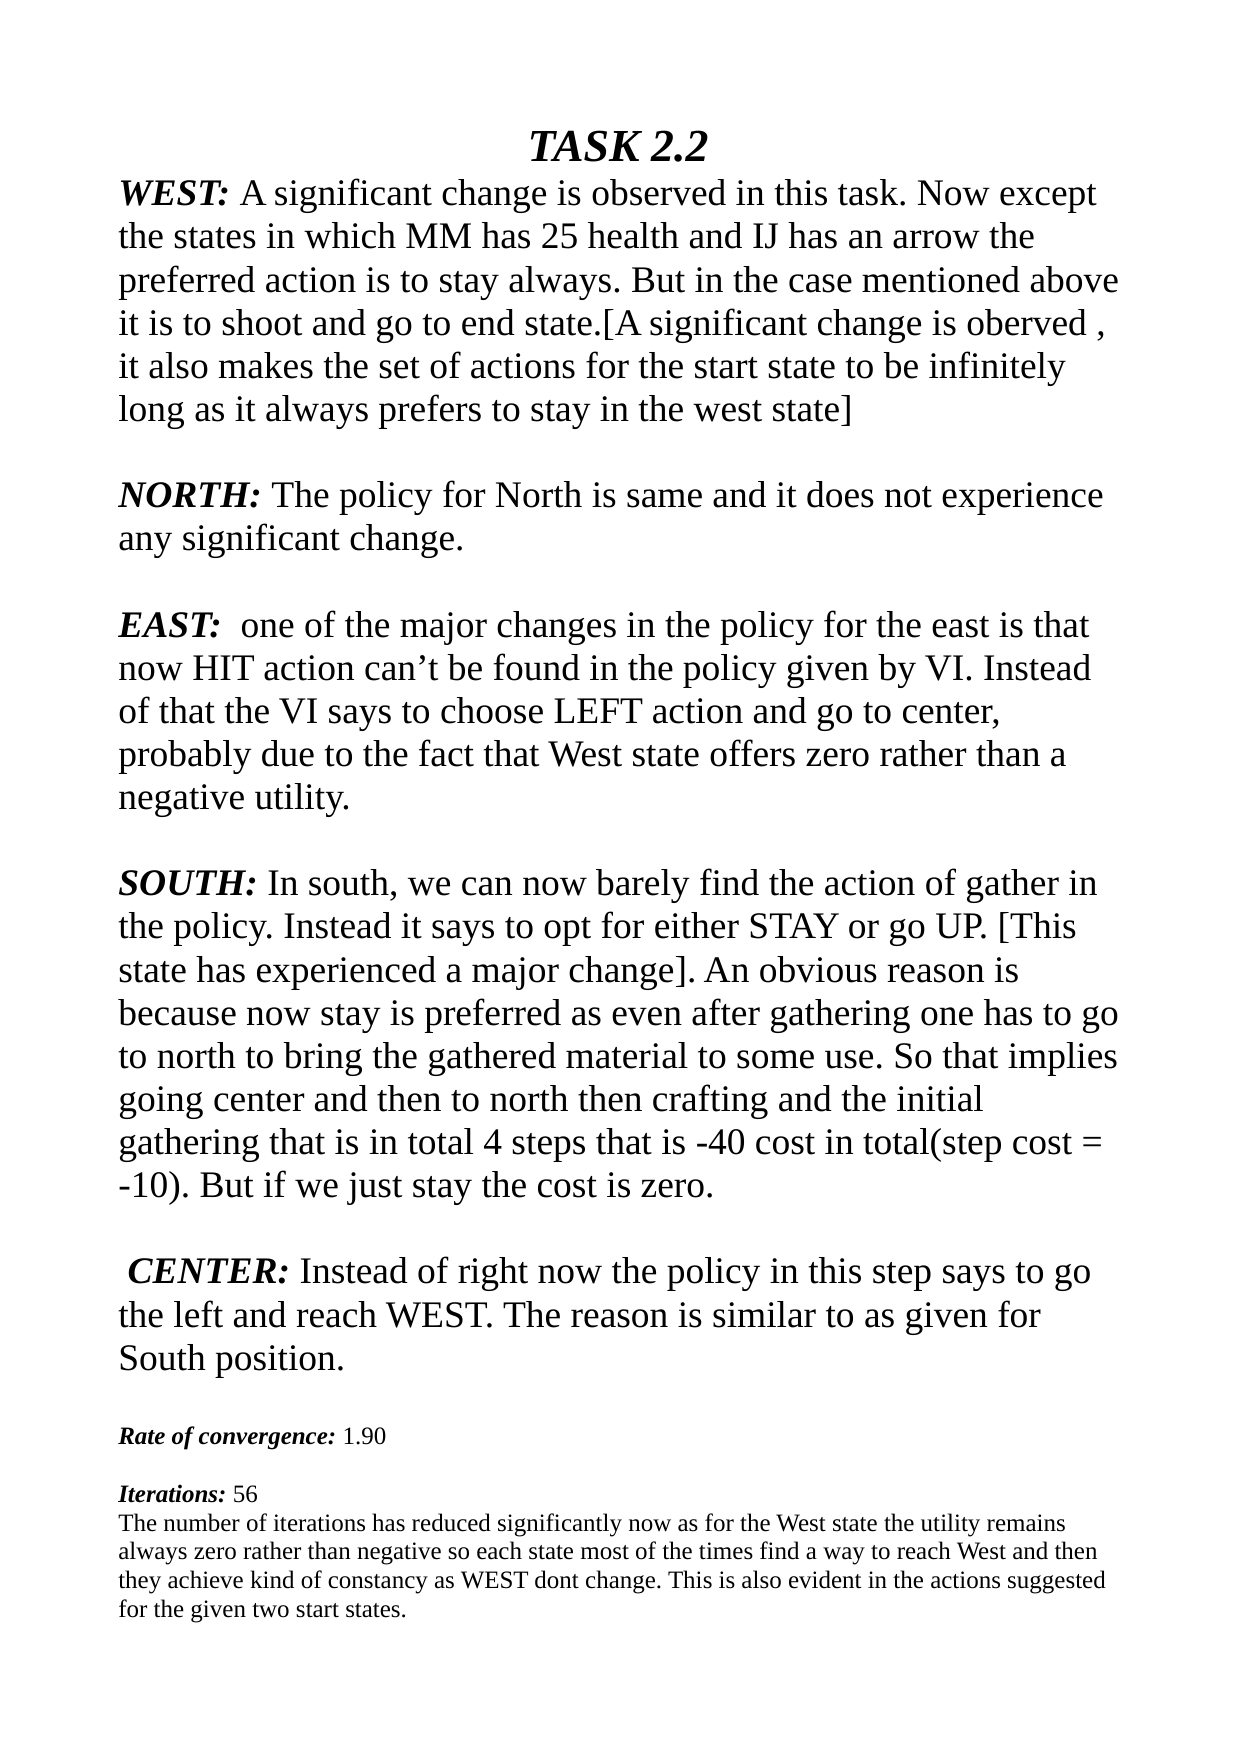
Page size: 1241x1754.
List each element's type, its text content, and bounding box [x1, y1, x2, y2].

text SOUTH: In south, we can now barely find the action of gather in the policy. Instead it says to opt for either STAY or go UP. [This state has experienced a major change]. An obvious reason is because now stay is preferred as even after gathering one has to go to north to bring the gathered material to some use. So that implies going center and then to north then crafting and the initial gathering that is in total 4 steps that is -40 cost in total(step cost = -10). But if we just stay the cost is zero. [118, 861, 1122, 1206]
text EAST: one of the major changes in the policy for the east is that now HIT action can’t be found in the policy given by VI. Instead of that the VI says to choose LEFT action and go to center, probably due to the fact that West state offers zero rather than a negative utility. [118, 602, 1122, 818]
text Rate of convergence: 1.90 [118, 1421, 1122, 1450]
text The number of iterations has reduced significantly now as for the West state the utility remains always zero rather than negative so each state most of the times find a way to reach West and then they achieve kind of constancy as WEST dont change. This is also evident in the actions suggested for the given two start states. [118, 1508, 1122, 1623]
text NORTH: The policy for North is same and it does not experience any significant change. [118, 473, 1122, 559]
text Iterations: 56 [118, 1479, 1122, 1508]
text TASK 2.2 [118, 118, 1122, 171]
text WEST: A significant change is observed in this task. Now except the states in which MM has 25 health and IJ has an arrow the preferred action is to stay always. But in the case mentioned above it is to shoot and go to end state.[A significant change is oberved , it also makes the set of actions for the start state to be infinitely long as it always prefers to stay in the west state] [118, 171, 1122, 429]
text CENTER: Instead of right now the policy in this step says to go the left and reach WEST. The reason is similar to as given for South position. [118, 1249, 1122, 1378]
